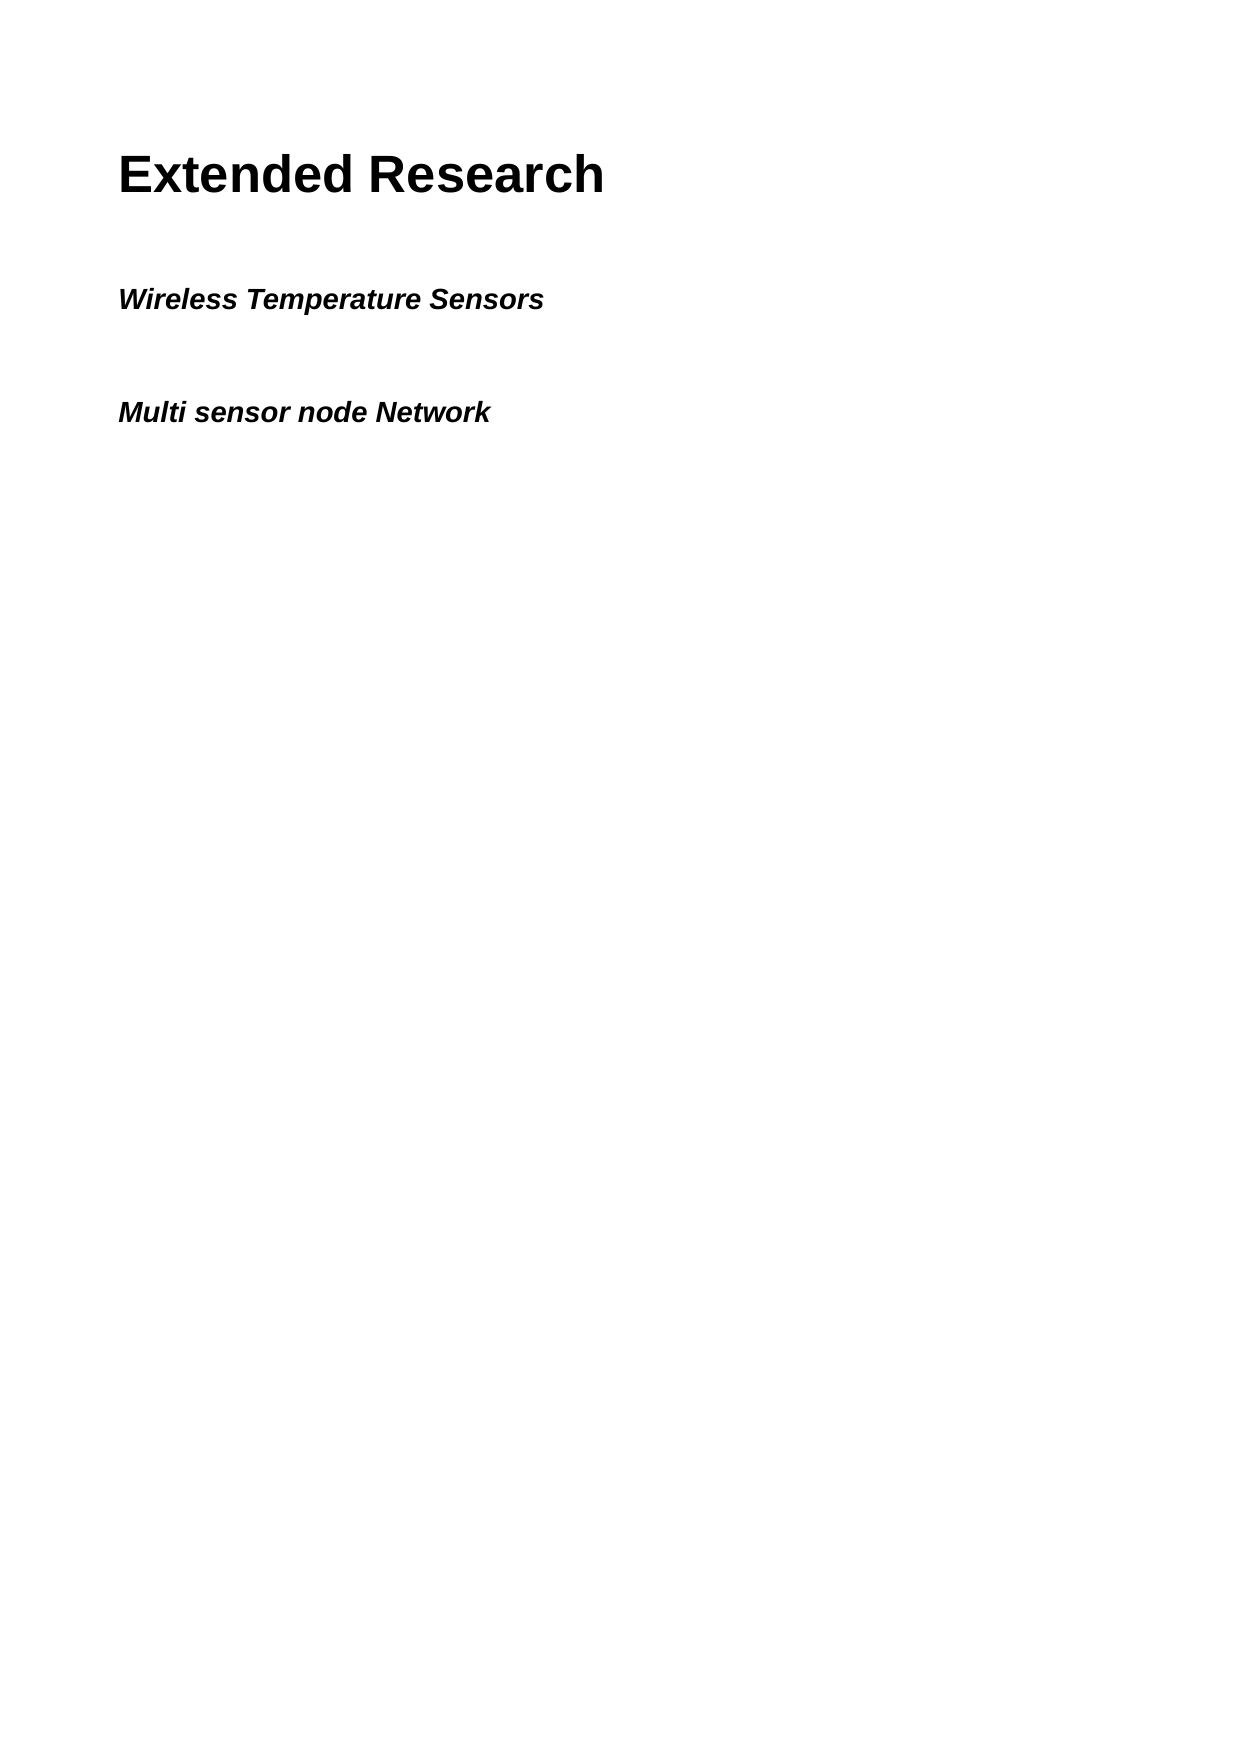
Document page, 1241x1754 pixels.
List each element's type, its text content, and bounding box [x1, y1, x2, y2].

subtitle Wireless Temperature Sensors [118, 282, 1122, 316]
subtitle Multi sensor node Network [118, 394, 1122, 428]
subtitle Extended Research [118, 143, 1122, 203]
